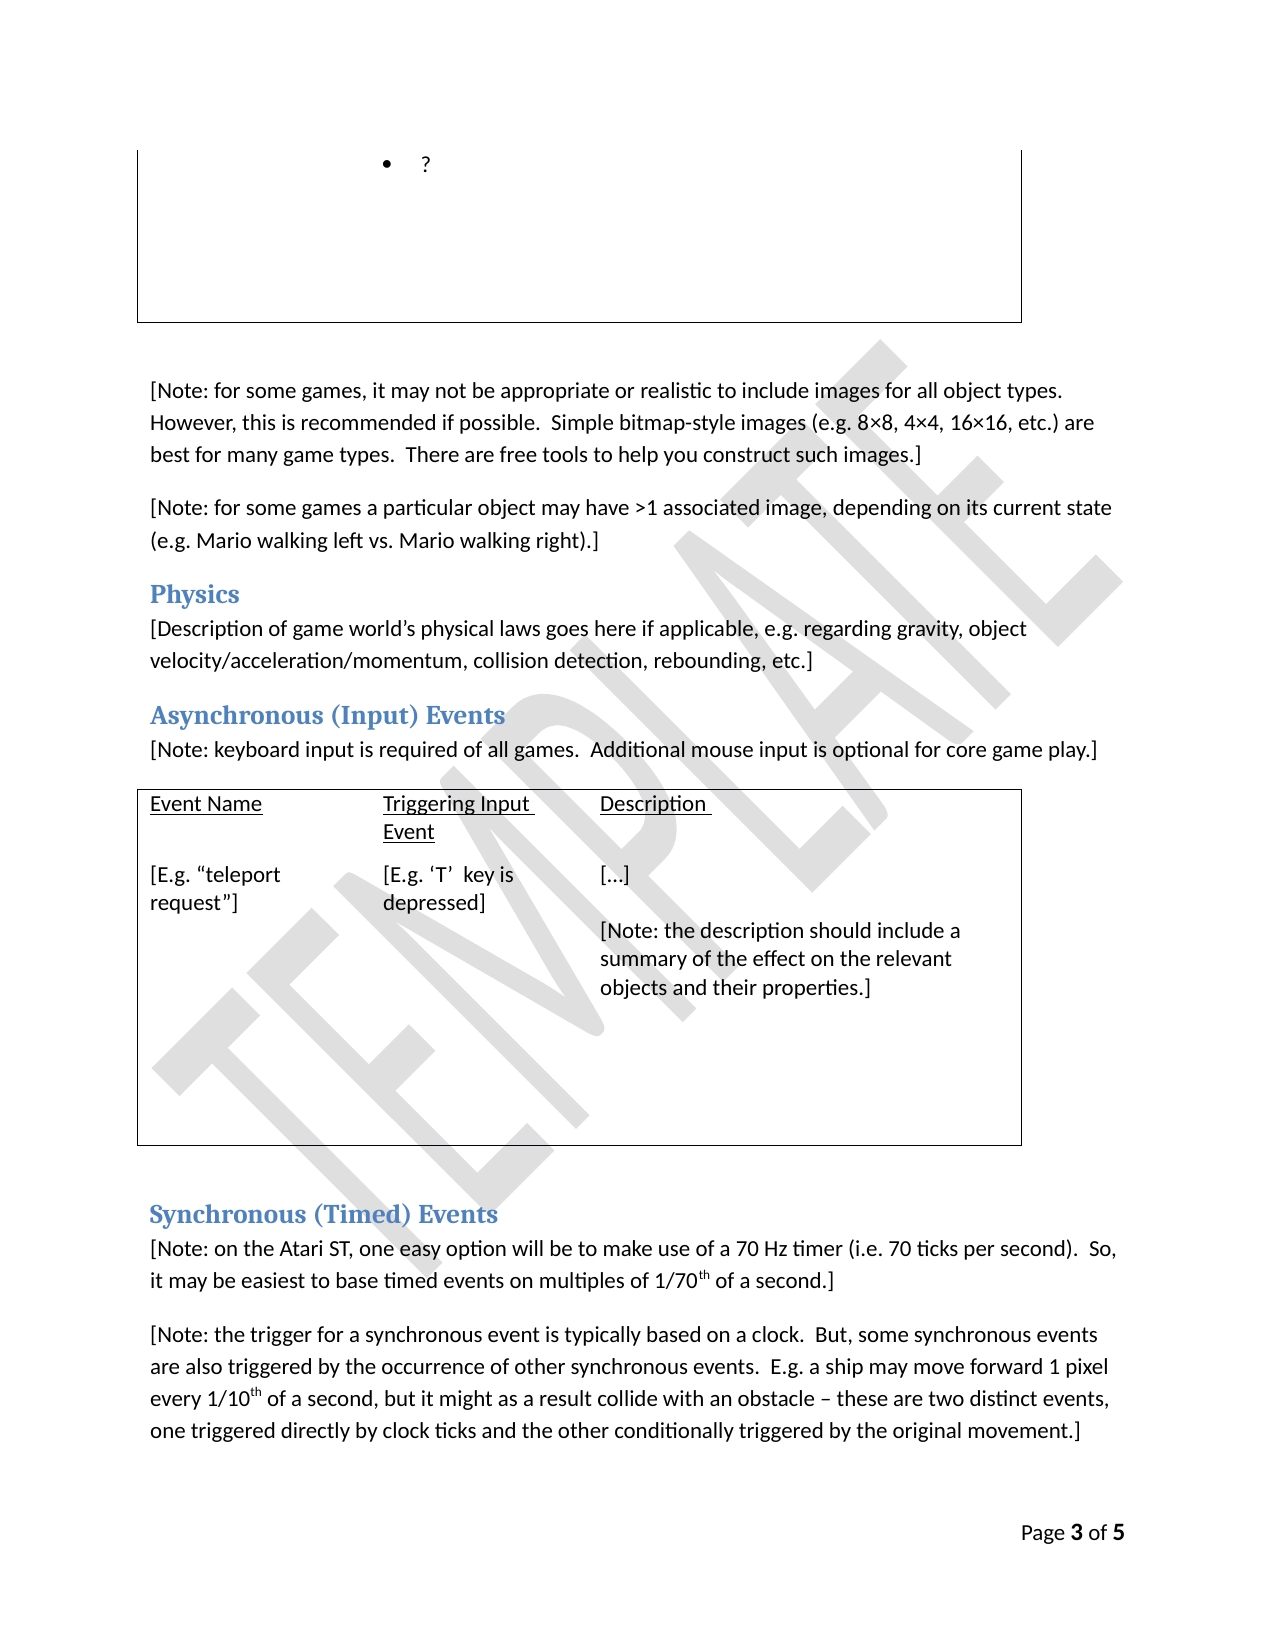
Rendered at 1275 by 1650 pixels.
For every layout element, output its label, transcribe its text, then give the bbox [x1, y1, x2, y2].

subtitle Asynchronous (Input) Events [150, 700, 1125, 731]
table_cell [588, 1102, 1021, 1145]
table_cell [588, 193, 808, 236]
table_cell [370, 1102, 587, 1145]
table_cell [588, 279, 808, 322]
text [Note: for some games, it may not be appropriate or realistic to include images for all object types. However, this is recommended if possible. Simple bitmap-style images (e.g. 8×8, 4×4, 16×16, etc.) are best for many game types. There are free tools to help you construct such images.] [150, 376, 1125, 468]
text [Description of game world’s physical laws goes here if applicable, e.g. regarding gravity, object velocity/acceleration/momentum, collision detection, rebounding, etc.] [150, 614, 1125, 675]
table_cell [370, 1016, 587, 1059]
table_cell [138, 1016, 370, 1059]
text [Note: on the Atari ST, one easy option will be to make use of a 70 Hz timer (i.e. 70 ticks per second). So, it may be easiest to base timed events on multiples of 1/70th of a second.] [150, 1234, 1125, 1295]
table_cell [588, 236, 808, 279]
table_header Triggering Input Event [370, 790, 587, 861]
table_cell [138, 236, 370, 279]
subtitle Physics [150, 579, 1125, 610]
text [Note: the trigger for a synchronous event is typically based on a clock. But, some synchronous events are also triggered by the occurrence of other synchronous events. E.g. a ship may move forward 1 pixel every 1/10th of a second, but it might as a result collide with an obstacle – these are two distinct events, one triggered directly by clock ticks and the other conditionally triggered by the original movement.] [150, 1320, 1125, 1444]
table_cell [370, 236, 588, 279]
table_header Event Name [138, 790, 370, 861]
text [Note: keyboard input is required of all games. Additional mouse input is optional for core game play.] [150, 735, 1125, 763]
table_cell [808, 150, 1021, 193]
table_cell [588, 150, 808, 193]
table_cell [808, 279, 1021, 322]
table_header Description [588, 790, 1021, 861]
table_cell [138, 193, 370, 236]
table_cell [370, 193, 588, 236]
table_cell [138, 1102, 370, 1145]
table_cell […] [Note: the description should include a summary of the effect on the relevant objects and their properties.] [588, 861, 1021, 1016]
table_cell [E.g. position (integer pair)] [E.g. speed (integer) ? [370, 150, 588, 193]
table_cell [E.g. “teleport request”] [138, 861, 370, 1016]
table_cell [138, 279, 370, 322]
table_cell [138, 1059, 370, 1102]
text [Note: for some games a particular object may have >1 associated image, depending on its current state (e.g. Mario walking left vs. Mario walking right).] [150, 493, 1125, 554]
table_cell [588, 1059, 1021, 1102]
subtitle Synchronous (Timed) Events [150, 1199, 1125, 1230]
table_cell [E.g. ‘T’ key is depressed] [370, 861, 587, 1016]
table_cell [808, 236, 1021, 279]
table_cell [370, 1059, 587, 1102]
table_cell [370, 279, 588, 322]
table_cell [588, 1016, 1021, 1059]
table_cell [808, 193, 1021, 236]
table_cell [138, 150, 370, 193]
